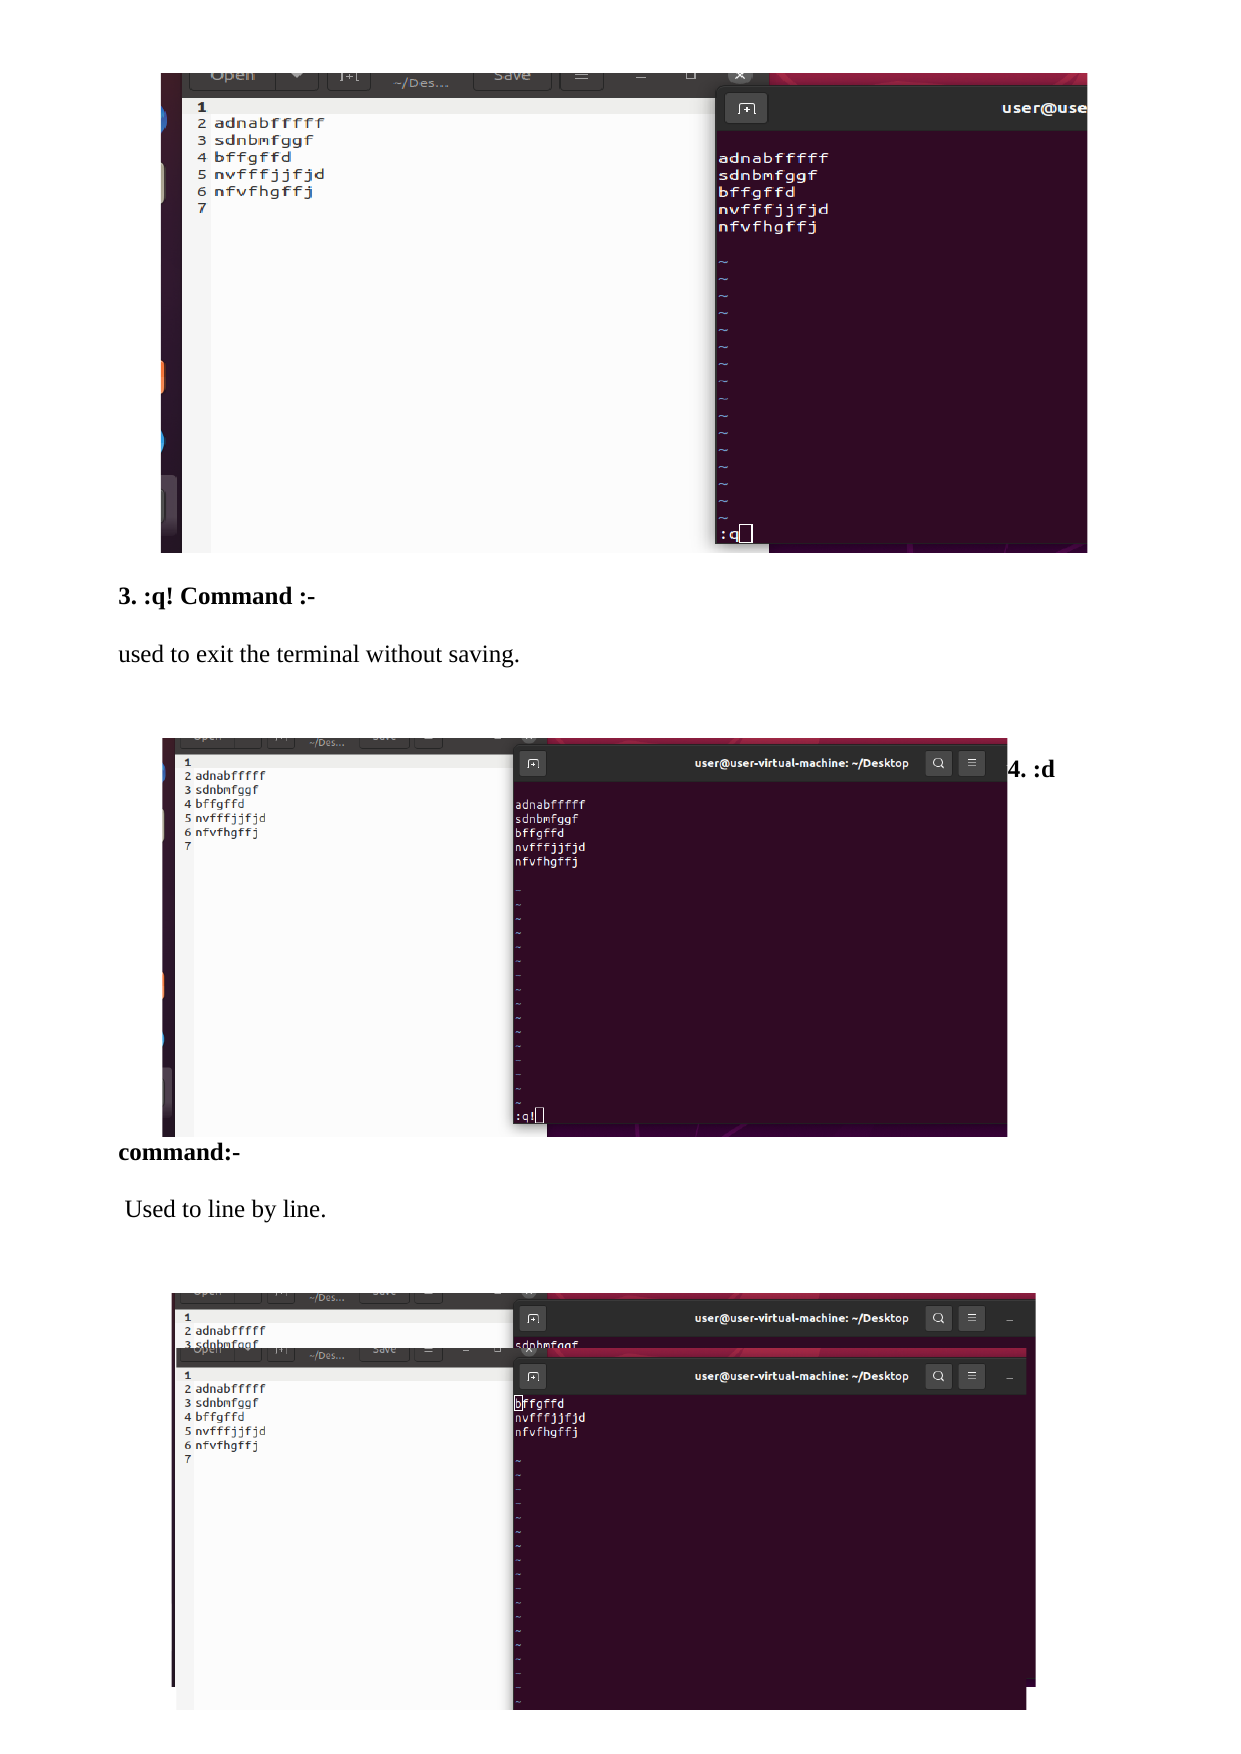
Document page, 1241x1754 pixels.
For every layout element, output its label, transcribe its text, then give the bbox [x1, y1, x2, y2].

picture [162, 738, 1008, 1137]
picture [171, 1293, 1036, 1710]
text 4. :d command:- [118, 754, 1122, 1166]
text Used to line by line. [118, 1194, 1122, 1223]
text 3. :q! Command :- [118, 581, 1122, 610]
text used to exit the terminal without saving. [118, 639, 1122, 667]
picture [160, 73, 1088, 553]
